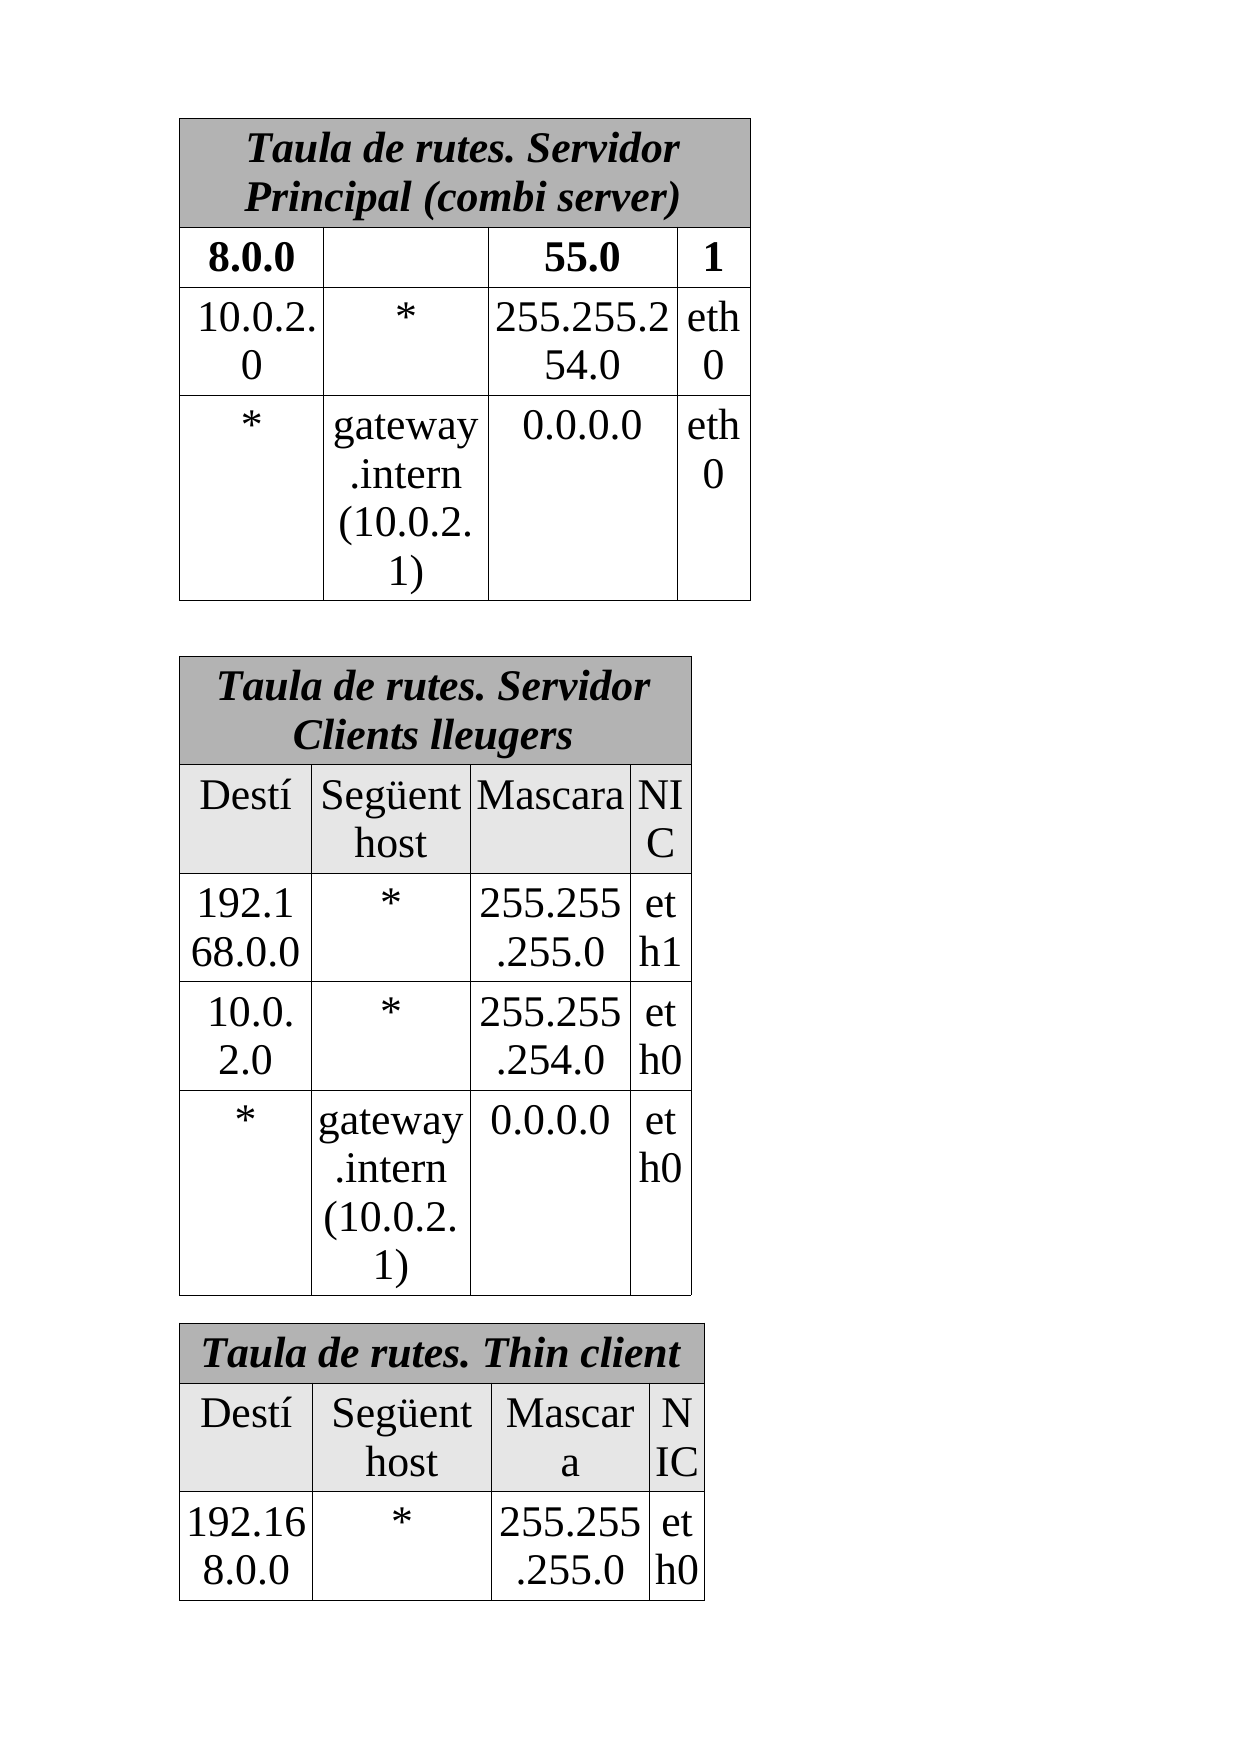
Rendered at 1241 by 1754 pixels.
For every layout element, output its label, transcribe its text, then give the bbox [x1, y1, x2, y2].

table_header Taula de rutes. Servidor Clients lleugers [180, 657, 691, 764]
table_cell eth0 [631, 982, 691, 1089]
table_cell Mascara [492, 1384, 649, 1491]
table_cell NIC [650, 1384, 704, 1491]
table_cell 192.168.0.0 [180, 874, 311, 981]
table_cell 0.0.0.0 [489, 396, 677, 600]
table_cell * [312, 982, 470, 1089]
table_cell Mascara [471, 765, 630, 873]
table_cell * [180, 396, 323, 600]
table_cell * [180, 1091, 311, 1295]
table_cell eth0 [678, 288, 750, 395]
table_cell * [313, 1492, 491, 1599]
table_cell * [312, 874, 470, 981]
table_cell 255.255.255.0 [471, 874, 630, 981]
table_cell gateway.intern (10.0.2.1) [312, 1091, 470, 1295]
table_cell 1 [678, 228, 750, 287]
table_cell Destí [180, 765, 311, 873]
table_cell eth0 [650, 1492, 704, 1599]
table_cell eth1 [631, 874, 691, 981]
table_cell 0.0.0.0 [471, 1091, 630, 1295]
table_cell 255.255.255.0 [492, 1492, 649, 1599]
table_cell gateway.intern (10.0.2.1) [324, 396, 488, 600]
table_cell 8.0.0 [180, 228, 323, 287]
table_header Taula de rutes. Servidor Principal (combi server) [180, 119, 750, 227]
table_header Taula de rutes. Thin client [180, 1324, 704, 1383]
table_cell eth0 [678, 396, 750, 600]
table_cell 55.0 [489, 228, 677, 287]
table_cell 10.0.2.0 [180, 288, 323, 395]
table_cell * [324, 288, 488, 395]
table_cell 192.168.0.0 [180, 1492, 312, 1599]
table_cell Següent host [313, 1384, 491, 1491]
table_cell eth0 [631, 1091, 691, 1295]
table_cell 255.255.254.0 [471, 982, 630, 1089]
table_cell NIC [631, 765, 691, 873]
table_cell 10.0.2.0 [180, 982, 311, 1089]
table_cell Següent host [312, 765, 470, 873]
table_cell [324, 228, 488, 287]
table_cell Destí [180, 1384, 312, 1491]
table_cell 255.255.254.0 [489, 288, 677, 395]
